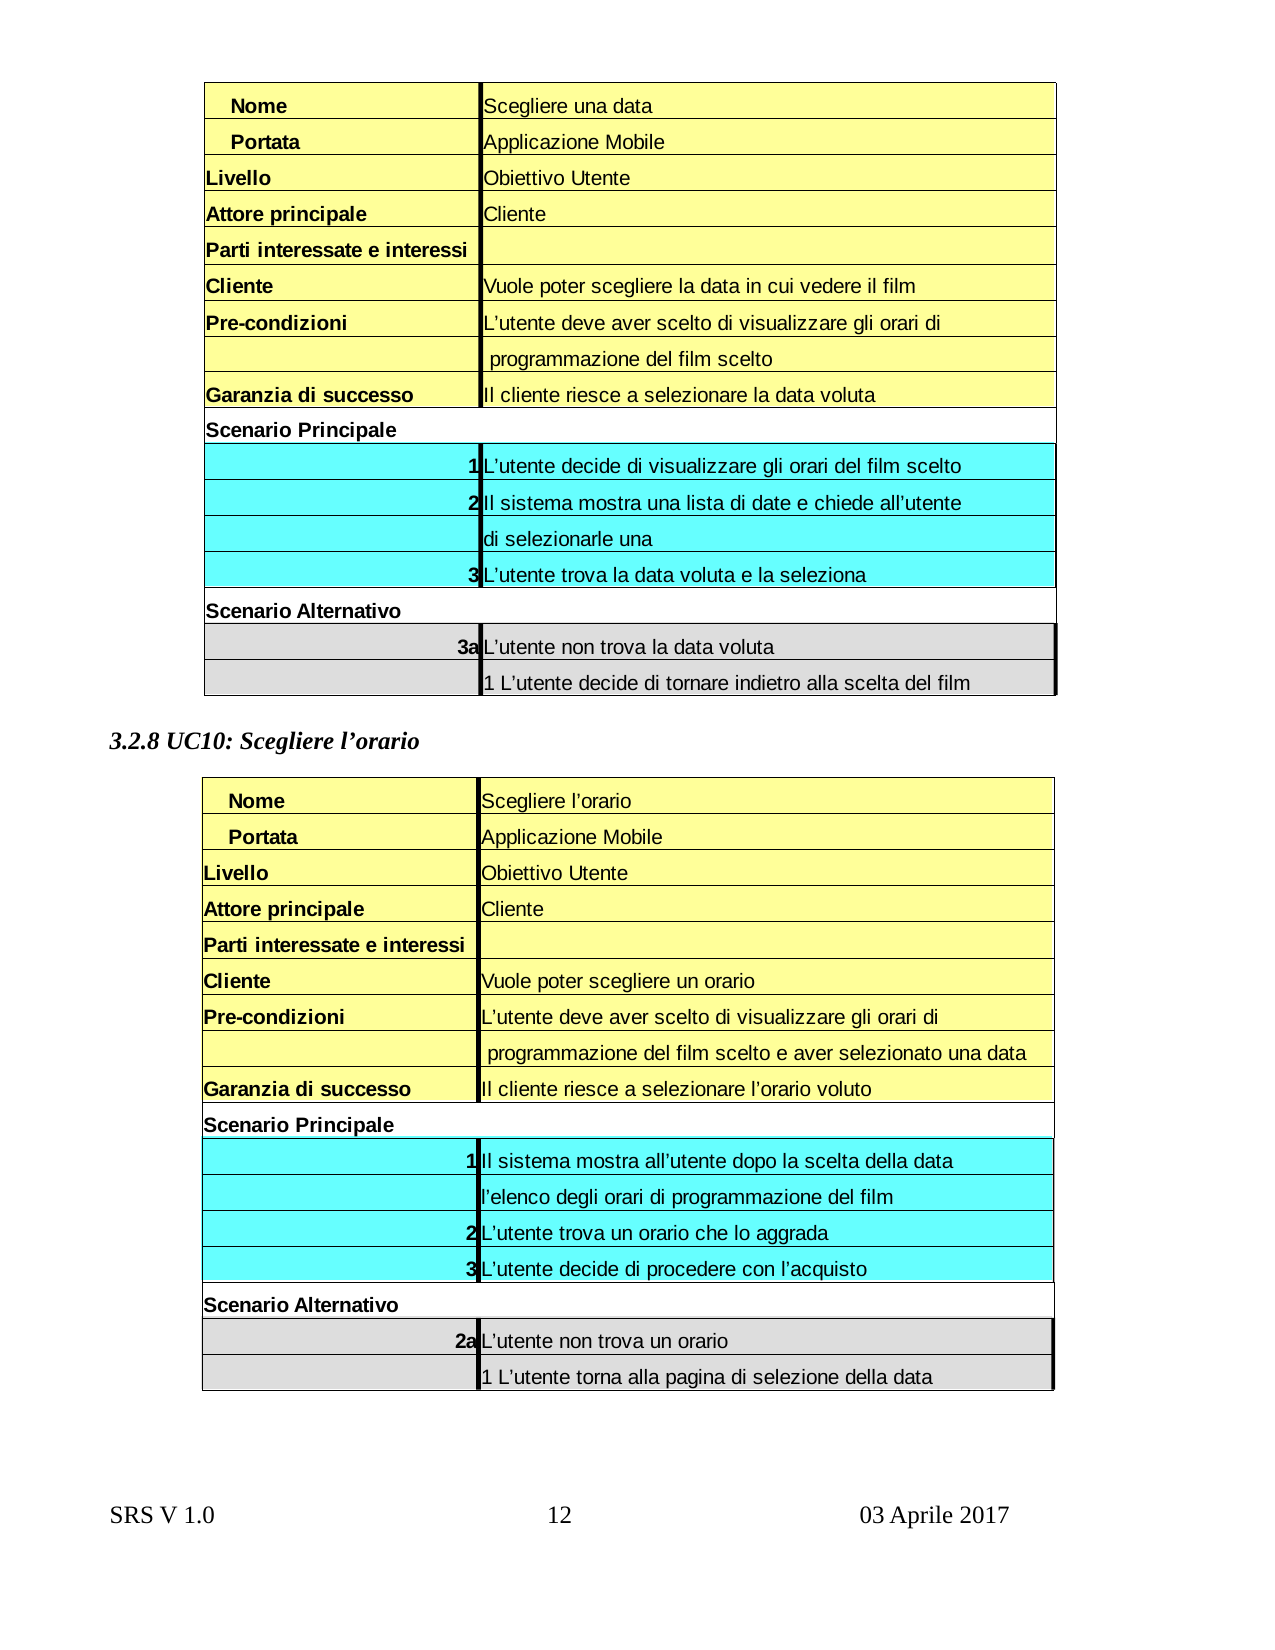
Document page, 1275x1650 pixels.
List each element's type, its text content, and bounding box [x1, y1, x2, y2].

text 3.2.8 UC10: Scegliere l’orario [109, 75, 1162, 755]
